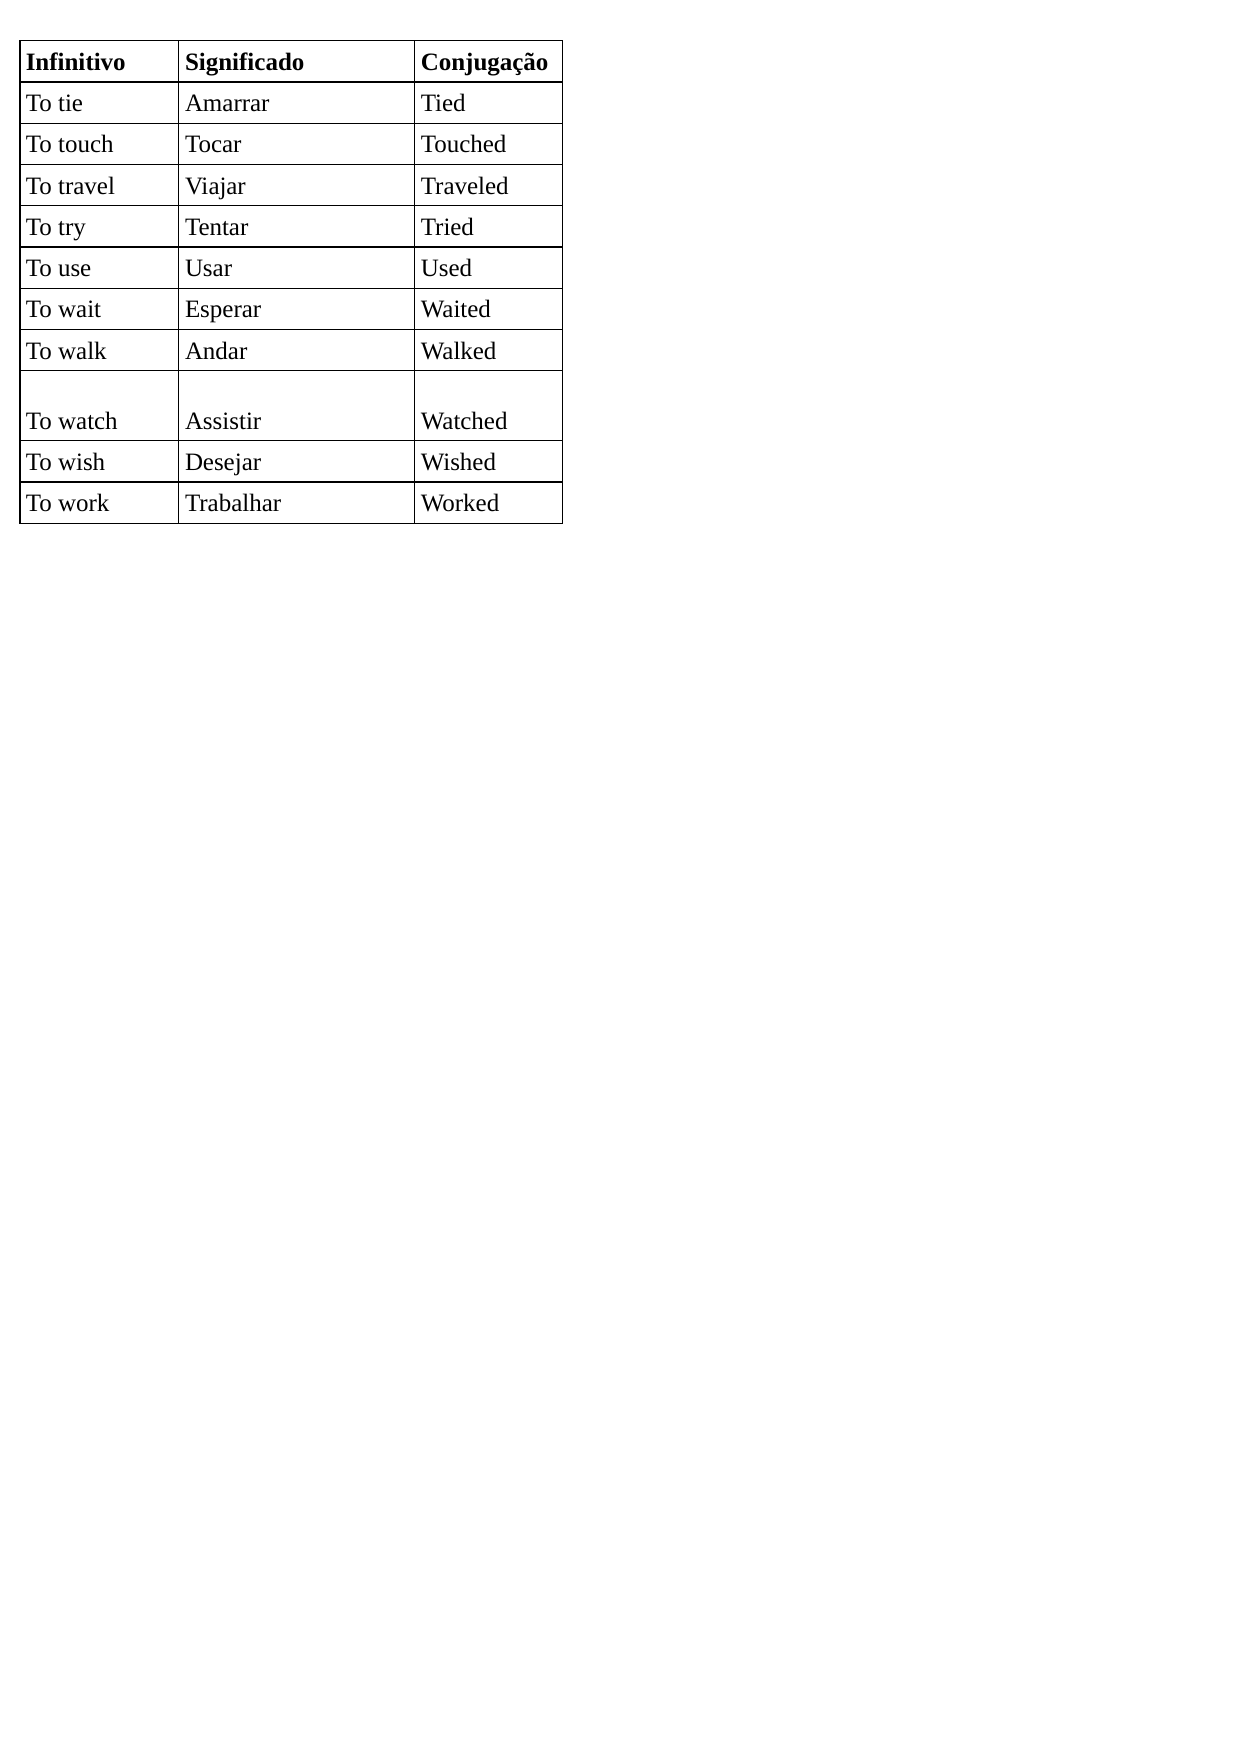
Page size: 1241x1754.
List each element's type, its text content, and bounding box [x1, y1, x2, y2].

table_cell Significado [179, 41, 414, 81]
table_cell To walk [21, 330, 178, 370]
table_cell Conjugação [415, 41, 562, 81]
table_cell Worked [415, 483, 562, 523]
table_cell To work [21, 483, 178, 523]
table_cell Wished [415, 441, 562, 481]
table_cell Tocar [179, 124, 414, 164]
table_cell Waited [415, 289, 562, 329]
table_cell To try [21, 206, 178, 246]
table_cell Tied [415, 83, 562, 123]
table_cell Traveled [415, 165, 562, 205]
table_cell To use [21, 248, 178, 288]
table_cell Touched [415, 124, 562, 164]
table_cell Desejar [179, 441, 414, 481]
table_cell Assistir [179, 371, 414, 440]
table_cell Tried [415, 206, 562, 246]
table_cell Andar [179, 330, 414, 370]
table_cell Walked [415, 330, 562, 370]
table_cell To tie [21, 83, 178, 123]
table_cell Esperar [179, 289, 414, 329]
table_cell Watched [415, 371, 562, 440]
table_cell To touch [21, 124, 178, 164]
table_cell Viajar [179, 165, 414, 205]
table_cell To wait [21, 289, 178, 329]
table_cell Trabalhar [179, 483, 414, 523]
table_cell Tentar [179, 206, 414, 246]
table_cell To watch [21, 371, 178, 440]
table_cell Usar [179, 248, 414, 288]
table_cell Amarrar [179, 83, 414, 123]
table_cell Used [415, 248, 562, 288]
table_cell To travel [21, 165, 178, 205]
table_cell Infinitivo [21, 41, 178, 81]
table_cell To wish [21, 441, 178, 481]
